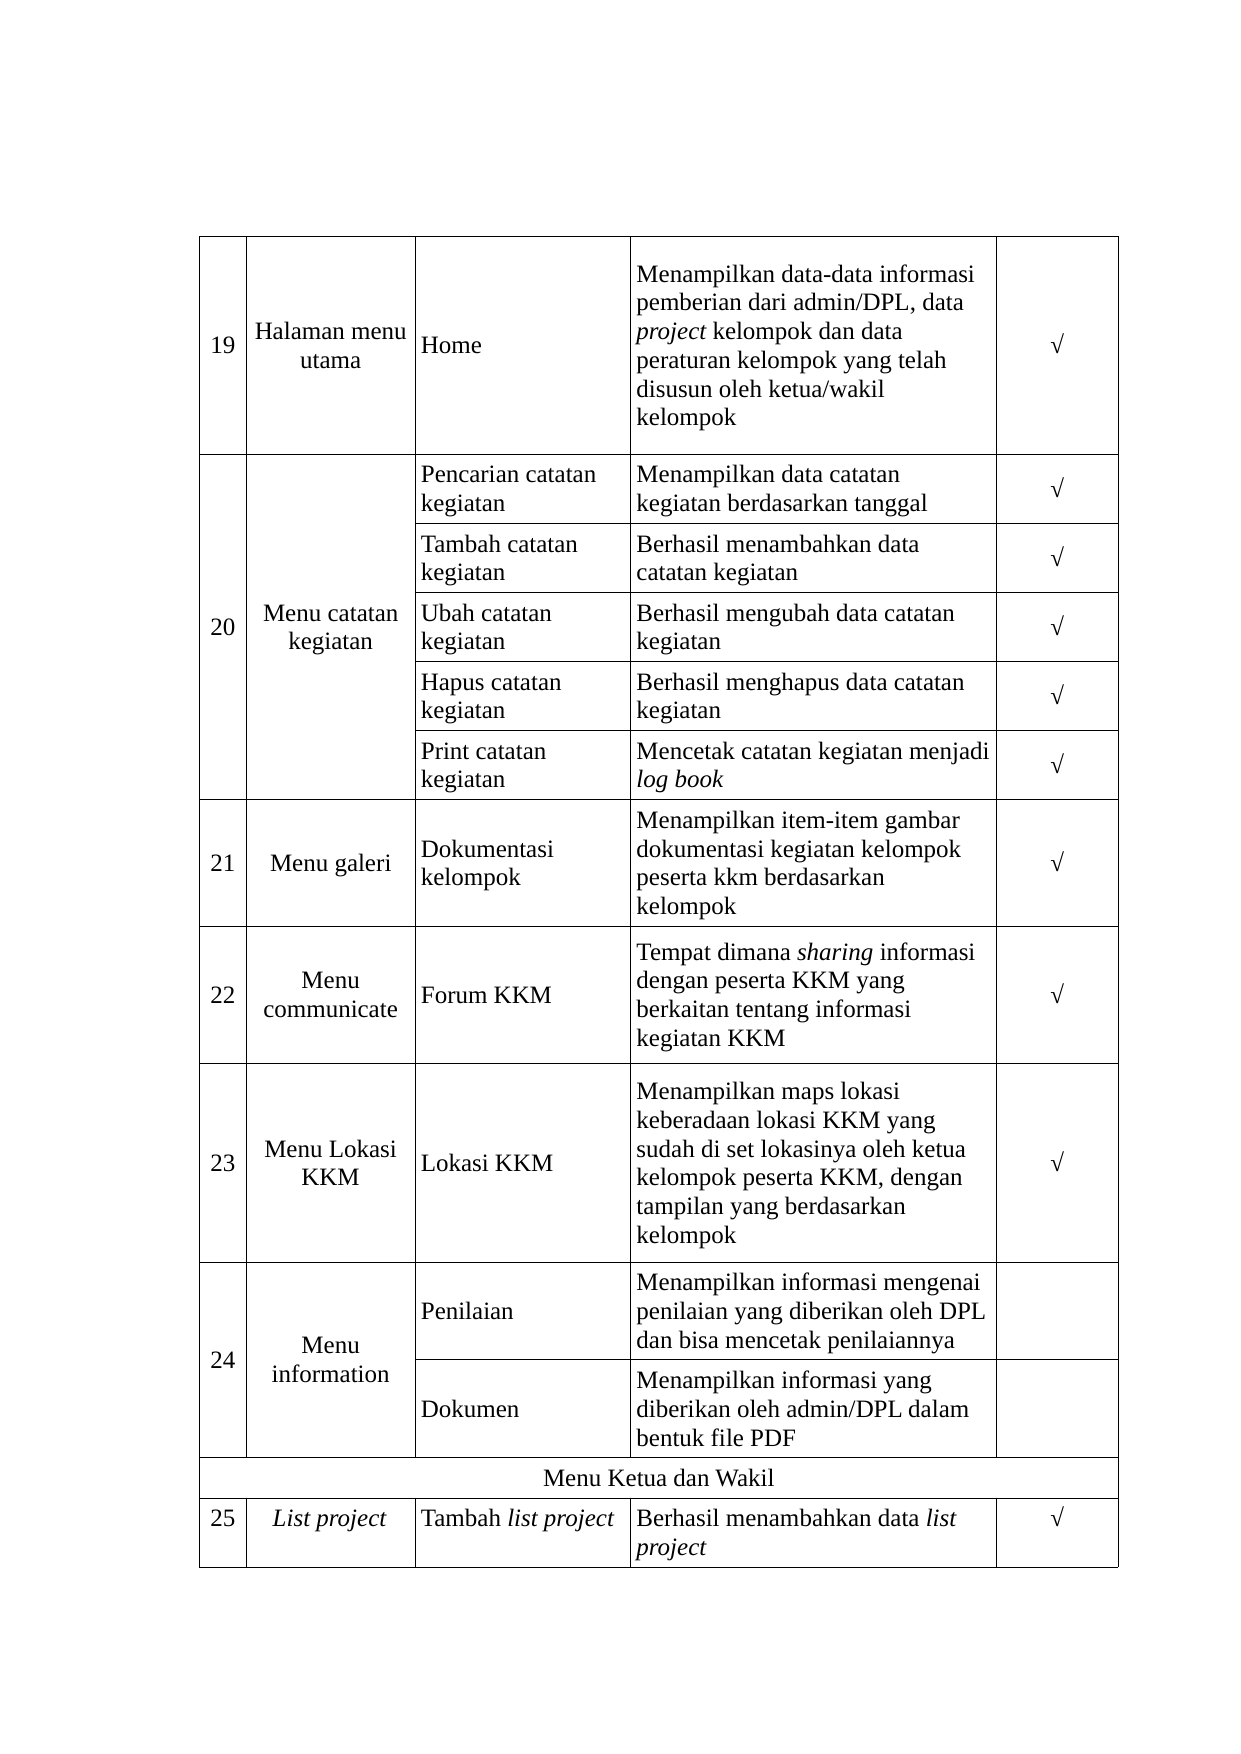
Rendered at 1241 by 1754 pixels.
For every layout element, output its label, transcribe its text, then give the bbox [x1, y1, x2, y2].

table_cell 21 [200, 800, 246, 926]
table_cell √ [997, 524, 1118, 592]
table_cell Berhasil mengubah data catatan kegiatan [631, 593, 996, 661]
table_cell Penilaian [416, 1263, 630, 1359]
table_cell √ [997, 593, 1118, 661]
table_cell Pencarian catatan kegiatan [416, 455, 630, 523]
table_cell Berhasil menghapus data catatan kegiatan [631, 662, 996, 730]
table_cell Forum KKM [416, 927, 630, 1063]
table_cell √ [997, 455, 1118, 523]
table_cell 24 [200, 1263, 246, 1457]
table_cell List project [247, 1499, 415, 1567]
table_cell Menu galeri [247, 800, 415, 926]
table_cell √ [997, 662, 1118, 730]
table_cell √ [997, 731, 1118, 799]
table_cell √ [997, 927, 1118, 1063]
table_cell √ [997, 800, 1118, 926]
table_cell Menu communicate [247, 927, 415, 1063]
table_cell Tambah catatan kegiatan [416, 524, 630, 592]
table_cell Mencetak catatan kegiatan menjadi log book [631, 731, 996, 799]
table_cell Menampilkan data catatan kegiatan berdasarkan tanggal [631, 455, 996, 523]
table_cell Menu Lokasi KKM [247, 1064, 415, 1262]
table_cell √ [997, 1499, 1118, 1567]
table_cell Ubah catatan kegiatan [416, 593, 630, 661]
table_cell [997, 1360, 1118, 1457]
table_cell Tempat dimana sharing informasi dengan peserta KKM yang berkaitan tentang informasi kegiatan KKM [631, 927, 996, 1063]
table_cell Halaman menu utama [247, 237, 415, 454]
table_cell Dokumentasi kelompok [416, 800, 630, 926]
table_cell Tambah list project [416, 1499, 630, 1567]
table_cell Menampilkan data-data informasi pemberian dari admin/DPL, data project kelompok dan data peraturan kelompok yang telah disusun oleh ketua/wakil kelompok [631, 237, 996, 454]
table_cell [997, 1263, 1118, 1359]
table_cell √ [997, 1064, 1118, 1262]
table_cell 19 [200, 237, 246, 454]
table_cell 23 [200, 1064, 246, 1262]
table_cell Menampilkan informasi yang diberikan oleh admin/DPL dalam bentuk file PDF [631, 1360, 996, 1457]
table_cell Berhasil menambahkan data catatan kegiatan [631, 524, 996, 592]
table_cell Hapus catatan kegiatan [416, 662, 630, 730]
table_cell Menampilkan item-item gambar dokumentasi kegiatan kelompok peserta kkm berdasarkan kelompok [631, 800, 996, 926]
table_cell √ [997, 237, 1118, 454]
table_cell Menampilkan informasi mengenai penilaian yang diberikan oleh DPL dan bisa mencetak penilaiannya [631, 1263, 996, 1359]
table_cell Home [416, 237, 630, 454]
table_cell Dokumen [416, 1360, 630, 1457]
table_cell Menu Ketua dan Wakil [200, 1458, 1118, 1497]
table_cell Print catatan kegiatan [416, 731, 630, 799]
table_cell 22 [200, 927, 246, 1063]
table_cell Menampilkan maps lokasi keberadaan lokasi KKM yang sudah di set lokasinya oleh ketua kelompok peserta KKM, dengan tampilan yang berdasarkan kelompok [631, 1064, 996, 1262]
table_cell 20 [200, 455, 246, 799]
table_cell Berhasil menambahkan data list project [631, 1499, 996, 1567]
table_cell Menu information [247, 1263, 415, 1457]
table_cell Lokasi KKM [416, 1064, 630, 1262]
table_cell Menu catatan kegiatan [247, 455, 415, 799]
table_cell 25 [200, 1499, 246, 1567]
